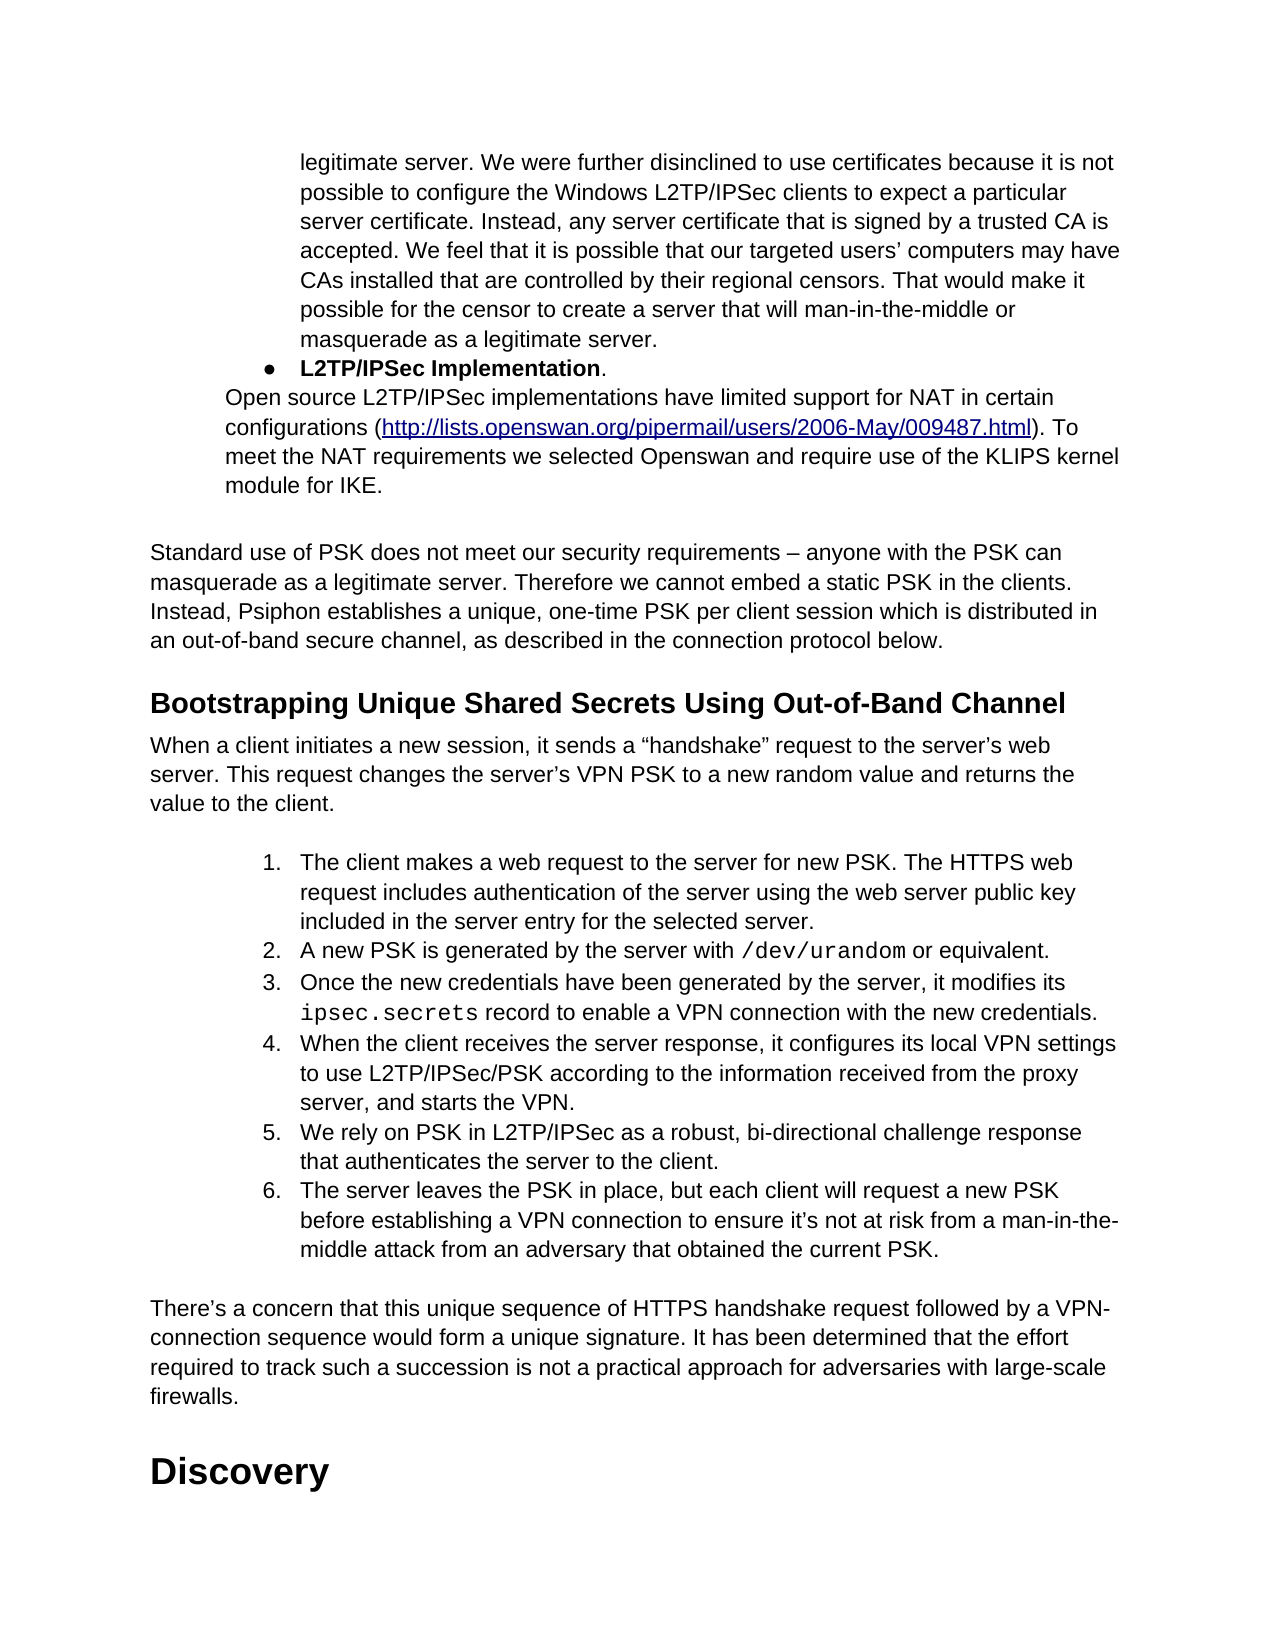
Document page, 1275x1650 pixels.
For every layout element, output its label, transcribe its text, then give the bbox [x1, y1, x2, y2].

list legitimate server. We were further disinclined to use certificates because it is not possible to configure the Windows L2TP/IPSec clients to expect a particular server certificate. Instead, any server certificate that is signed by a trusted CA is accepted. We feel that it is possible that our targeted users’ computers may have CAs installed that are controlled by their regional censors. That would make it possible for the censor to create a server that will man-in-the-middle or masquerade as a legitimate server. [262, 150, 1125, 352]
text There’s a concern that this unique sequence of HTTPS handshake request followed by a VPN-connection sequence would form a unique signature. It has been determined that the effort required to track such a succession is not a practical approach for adversaries with large-scale firewalls. [150, 1295, 1125, 1409]
subtitle Discovery [150, 1450, 1125, 1492]
list The client makes a web request to the server for new PSK. The HTTPS web request includes authentication of the server using the web server public key included in the server entry for the selected server. [262, 850, 1125, 934]
text Open source L2TP/IPSec implementations have limited support for NAT in certain configurations (http://lists.openswan.org/pipermail/users/2006-May/009487.html). To meet the NAT requirements we selected Openswan and require use of the KLIPS kernel module for IKE. [225, 385, 1125, 499]
text Standard use of PSK does not meet our security requirements – anyone with the PSK can masquerade as a legitimate server. Therefore we cannot embed a static PSK in the clients. Instead, Psiphon establishes a unique, one-time PSK per client session which is distributed in an out-of-band secure channel, as described in the connection protocol below. [150, 540, 1125, 654]
list Once the new credentials have been generated by the server, it modifies its ipsec.secrets record to enable a VPN connection with the new credentials. [262, 969, 1125, 1027]
list When the client receives the server response, it configures its local VPN settings to use L2TP/IPSec/PSK according to the information received from the proxy server, and starts the VPN. [262, 1031, 1125, 1115]
text When a client initiates a new session, it sends a “handshake” request to the server’s web server. This request changes the server’s VPN PSK to a new random value and returns the value to the client. [150, 732, 1125, 817]
list The server leaves the PSK in place, but each client will request a new PSK before establishing a VPN connection to ensure it’s not at risk from a man-in-the-middle attack from an adversary that obtained the current PSK. [262, 1178, 1125, 1262]
list A new PSK is generated by the server with /dev/urandom or equivalent. [262, 938, 1125, 966]
subtitle Bootstrapping Unique Shared Secrets Using Out-of-Band Channel [150, 687, 1125, 719]
list We rely on PSK in L2TP/IPSec as a robust, bi-directional challenge response that authenticates the server to the client. [262, 1119, 1125, 1174]
list L2TP/IPSec Implementation. [262, 356, 1125, 381]
